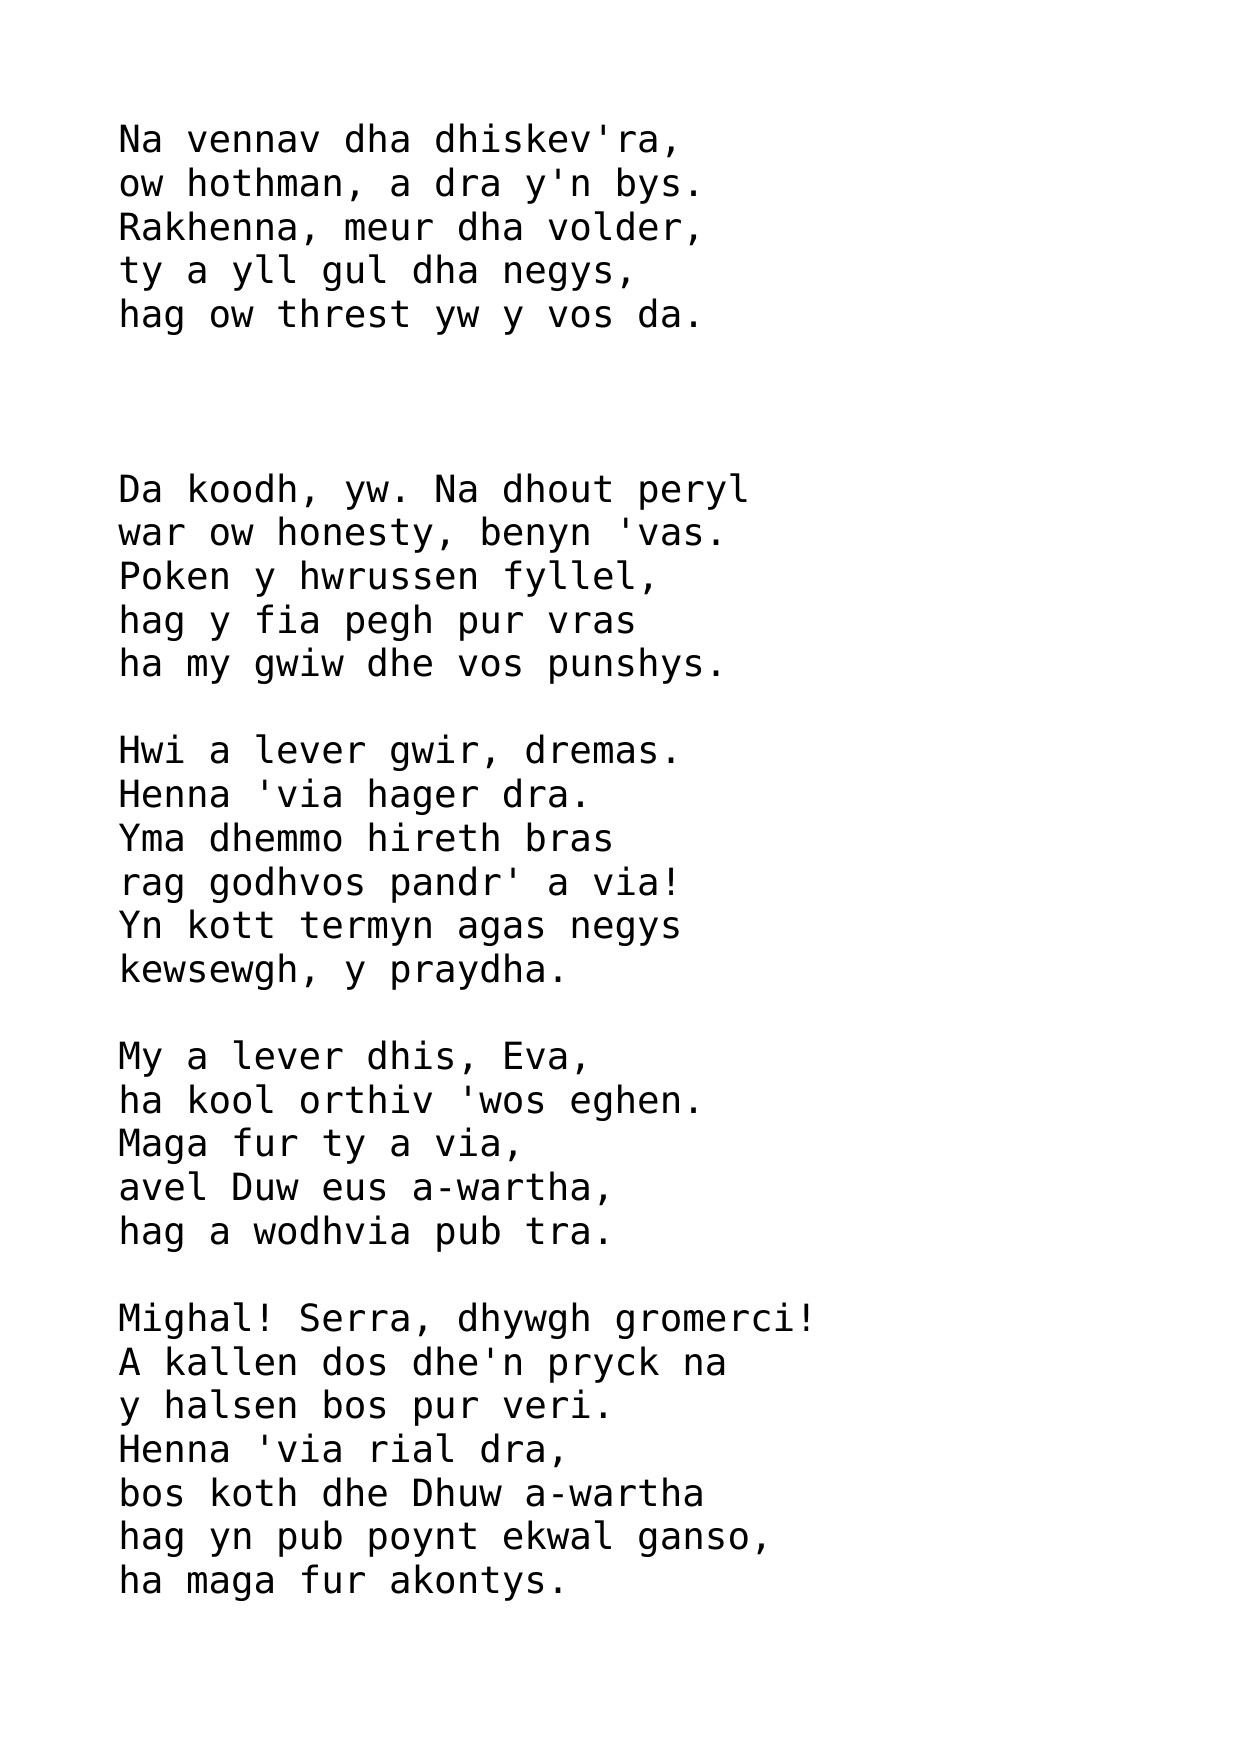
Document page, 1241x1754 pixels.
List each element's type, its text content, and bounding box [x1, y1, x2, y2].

text Na vennav dha dhiskev'ra, [118, 118, 1122, 162]
text My a lever dhis, Eva, [118, 1035, 1122, 1078]
text ha maga fur akontys. [118, 1558, 1122, 1602]
text hag y fia pegh pur vras [118, 598, 1122, 642]
text avel Duw eus a-wartha, [118, 1166, 1122, 1209]
text Da koodh, yw. Na dhout peryl [118, 467, 1122, 511]
text ty a yll gul dha negys, [118, 249, 1122, 293]
text hag a wodhvia pub tra. [118, 1209, 1122, 1253]
text ha kool orthiv 'wos eghen. [118, 1078, 1122, 1122]
text war ow honesty, benyn 'vas. [118, 511, 1122, 554]
text bos koth dhe Dhuw a-wartha [118, 1471, 1122, 1515]
text Rakhenna, meur dha volder, [118, 205, 1122, 249]
text Henna 'via hager dra. [118, 773, 1122, 816]
text Henna 'via rial dra, [118, 1427, 1122, 1471]
text hag ow threst yw y vos da. [118, 293, 1122, 336]
text y halsen bos pur veri. [118, 1384, 1122, 1427]
text Yn kott termyn agas negys [118, 904, 1122, 947]
text Poken y hwrussen fyllel, [118, 554, 1122, 598]
text Hwi a lever gwir, dremas. [118, 729, 1122, 773]
text ow hothman, a dra y'n bys. [118, 162, 1122, 205]
text Yma dhemmo hireth bras [118, 816, 1122, 860]
text kewsewgh, y praydha. [118, 947, 1122, 991]
text ha my gwiw dhe vos punshys. [118, 642, 1122, 686]
text rag godhvos pandr' a via! [118, 860, 1122, 904]
text A kallen dos dhe'n pryck na [118, 1340, 1122, 1384]
text Maga fur ty a via, [118, 1122, 1122, 1166]
text hag yn pub poynt ekwal ganso, [118, 1515, 1122, 1558]
text Mighal! Serra, dhywgh gromerci! [118, 1297, 1122, 1340]
